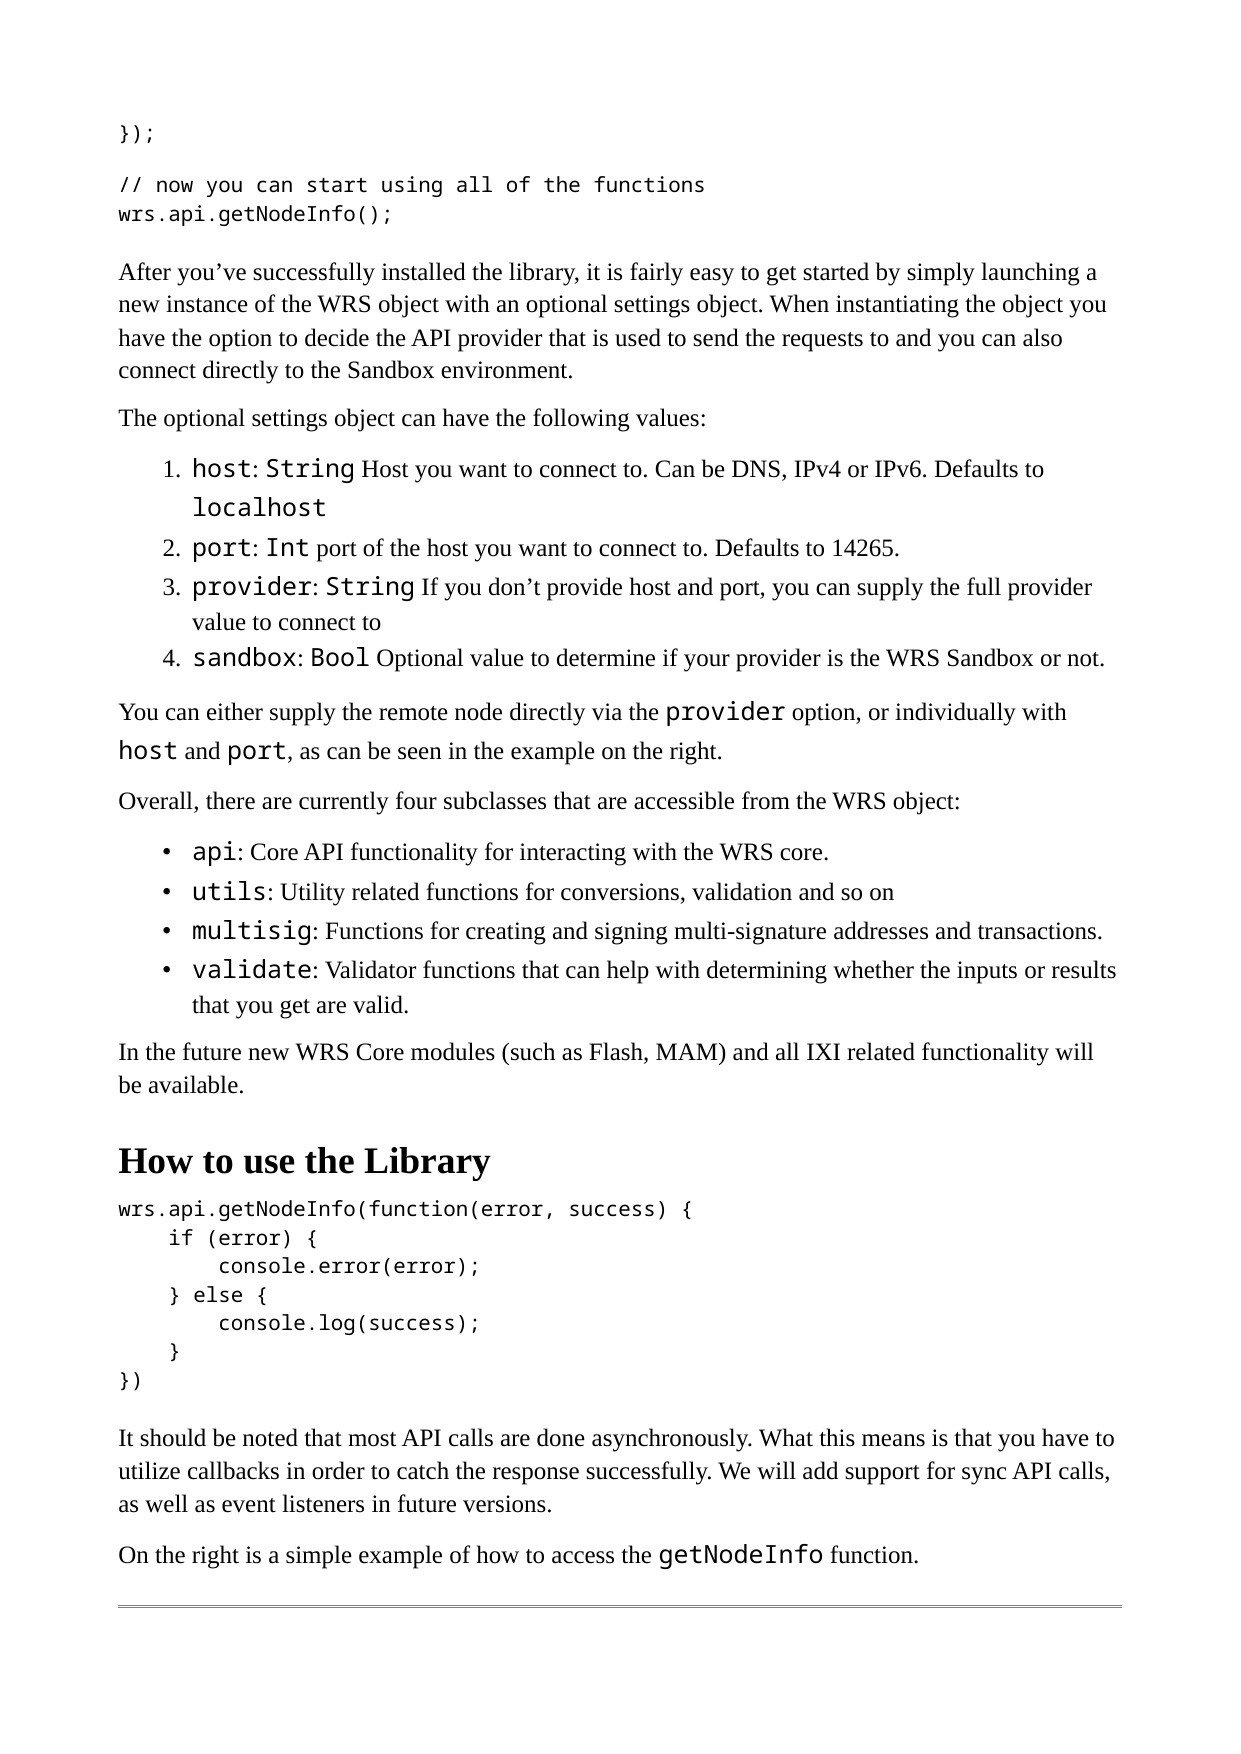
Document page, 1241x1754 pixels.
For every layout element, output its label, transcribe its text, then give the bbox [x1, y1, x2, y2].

text wrs.api.getNodeInfo(function(error, success) { [118, 1194, 1122, 1223]
text console.error(error); [118, 1251, 1122, 1280]
text It should be noted that most API calls are done asynchronously. What this means is that you have to utilize callbacks in order to catch the response successfully. We will add support for sync API calls, as well as event listeners in future versions. [118, 1423, 1122, 1518]
text if (error) { [118, 1223, 1122, 1251]
list port: Int port of the host you want to connect to. Defaults to 14265. [162, 529, 1122, 563]
list host: String Host you want to connect to. Can be DNS, IPv4 or IPv6. Defaults to localhost [162, 451, 1122, 524]
text You can either supply the remote node directly via the provider option, or individually with host and port, as can be seen in the example on the right. [118, 693, 1122, 767]
text On the right is a simple example of how to access the getNodeInfo function. [118, 1537, 1122, 1571]
list multisig: Functions for creating and signing multi-signature addresses and transactions. [162, 912, 1122, 946]
list provider: String If you don’t provide host and port, you can supply the full provider value to connect to [162, 568, 1122, 635]
subtitle How to use the Library [118, 1139, 1122, 1182]
list utils: Utility related functions for conversions, validation and so on [162, 873, 1122, 907]
text wrs.api.getNodeInfo(); [118, 199, 1122, 227]
text The optional settings object can have the following values: [118, 403, 1122, 432]
text Overall, there are currently four subclasses that are accessible from the WRS object: [118, 786, 1122, 815]
text } else { [118, 1280, 1122, 1308]
text console.log(success); [118, 1308, 1122, 1337]
list validate: Validator functions that can help with determining whether the inputs or results that you get are valid. [162, 951, 1122, 1018]
text }) [118, 1365, 1122, 1393]
list sandbox: Bool Optional value to determine if your provider is the WRS Sandbox or not. [162, 640, 1122, 674]
text } [118, 1337, 1122, 1365]
list api: Core API functionality for interacting with the WRS core. [162, 834, 1122, 868]
text After you’ve successfully installed the library, it is fairly easy to get started by simply launching a new instance of the WRS object with an optional settings object. When instantiating the object you have the option to decide the API provider that is used to send the requests to and you can also connect directly to the Sandbox environment. [118, 257, 1122, 384]
text }); [118, 118, 1122, 147]
text // now you can start using all of the functions [118, 170, 1122, 199]
text In the future new WRS Core modules (such as Flash, MAM) and all IXI related functionality will be available. [118, 1037, 1122, 1099]
